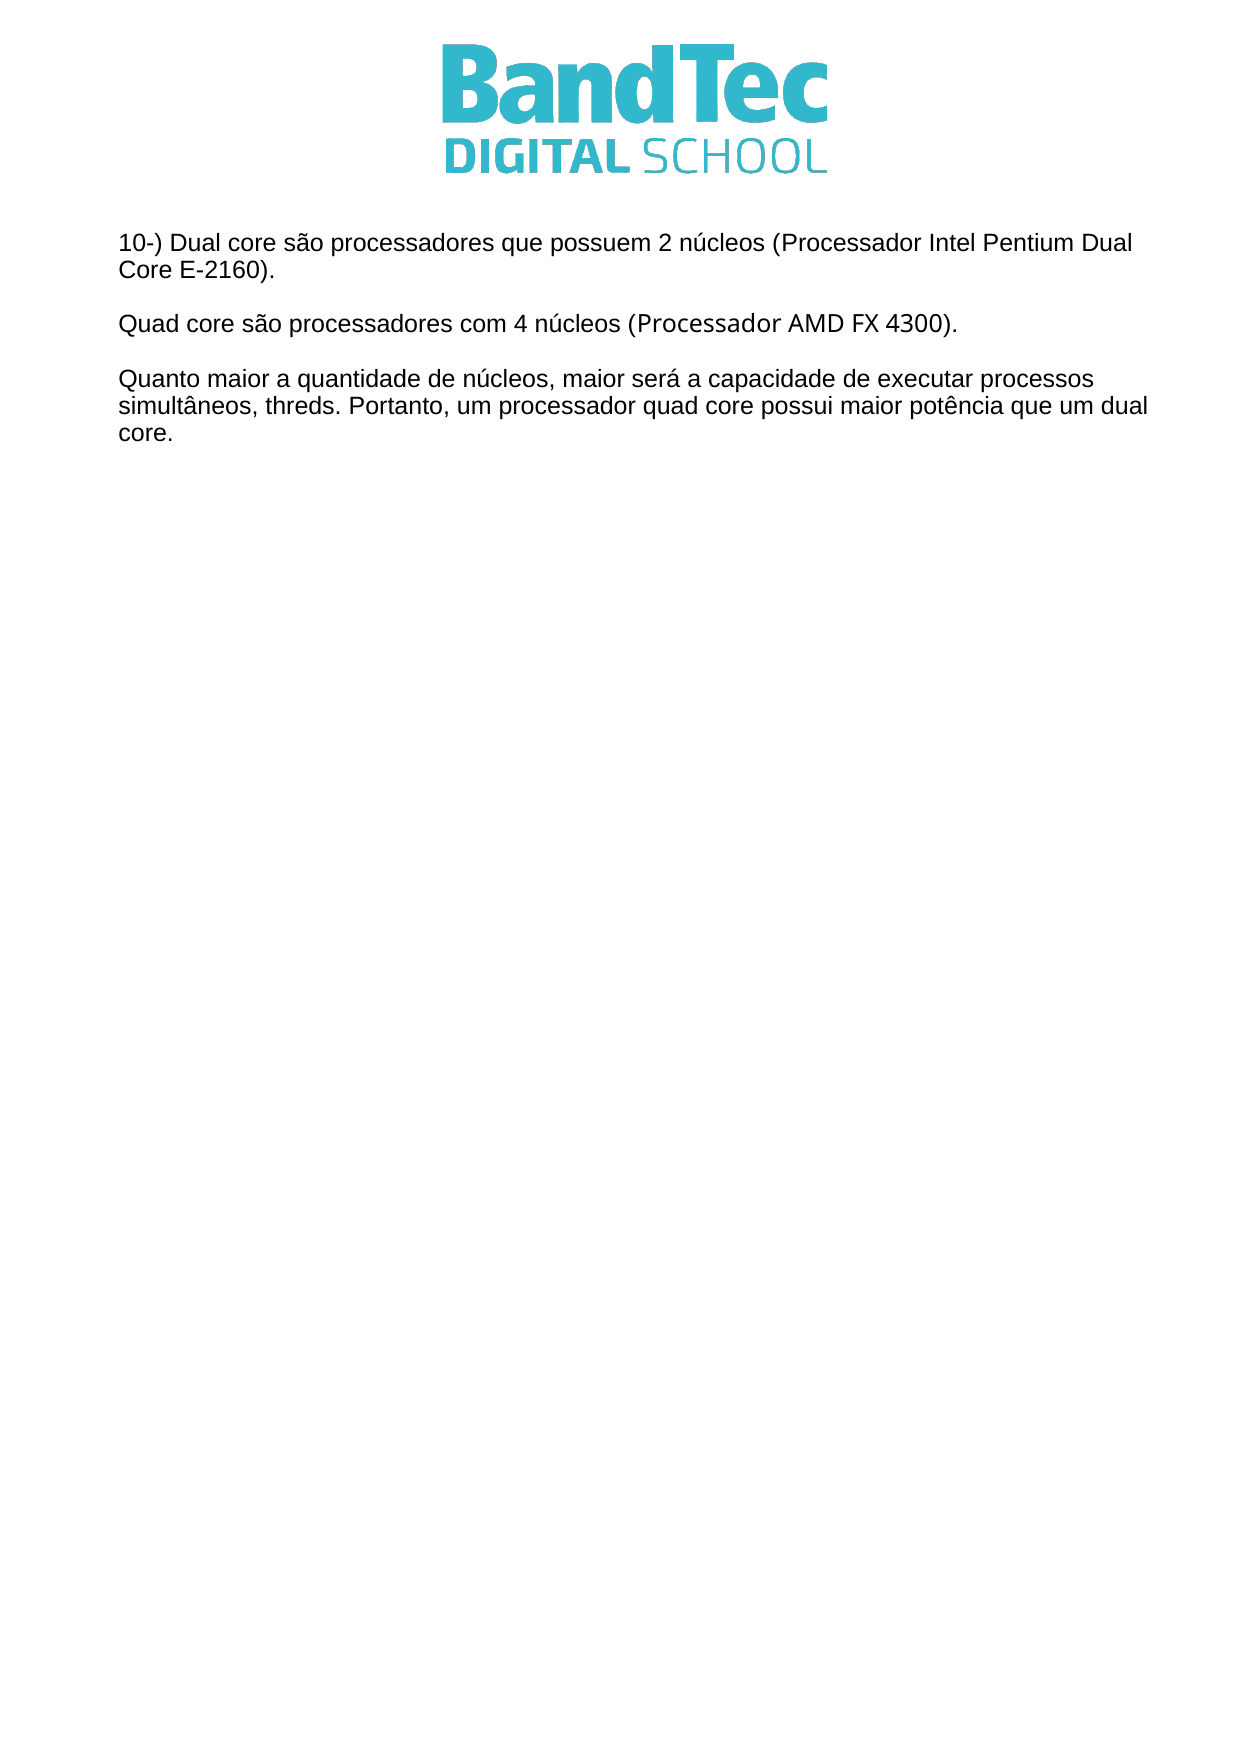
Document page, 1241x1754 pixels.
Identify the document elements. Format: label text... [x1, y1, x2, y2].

text 10-) Dual core são processadores que possuem 2 núcleos (Processador Intel Pentium Dual Core E-2160). [118, 230, 1152, 284]
text Quanto maior a quantidade de núcleos, maior será a capacidade de executar processos simultâneos, threds. Portanto, um processador quad core possui maior potência que um dual core. [118, 365, 1152, 447]
text Quad core são processadores com 4 núcleos (Processador AMD FX 4300). [118, 311, 1152, 338]
picture [442, 44, 828, 187]
